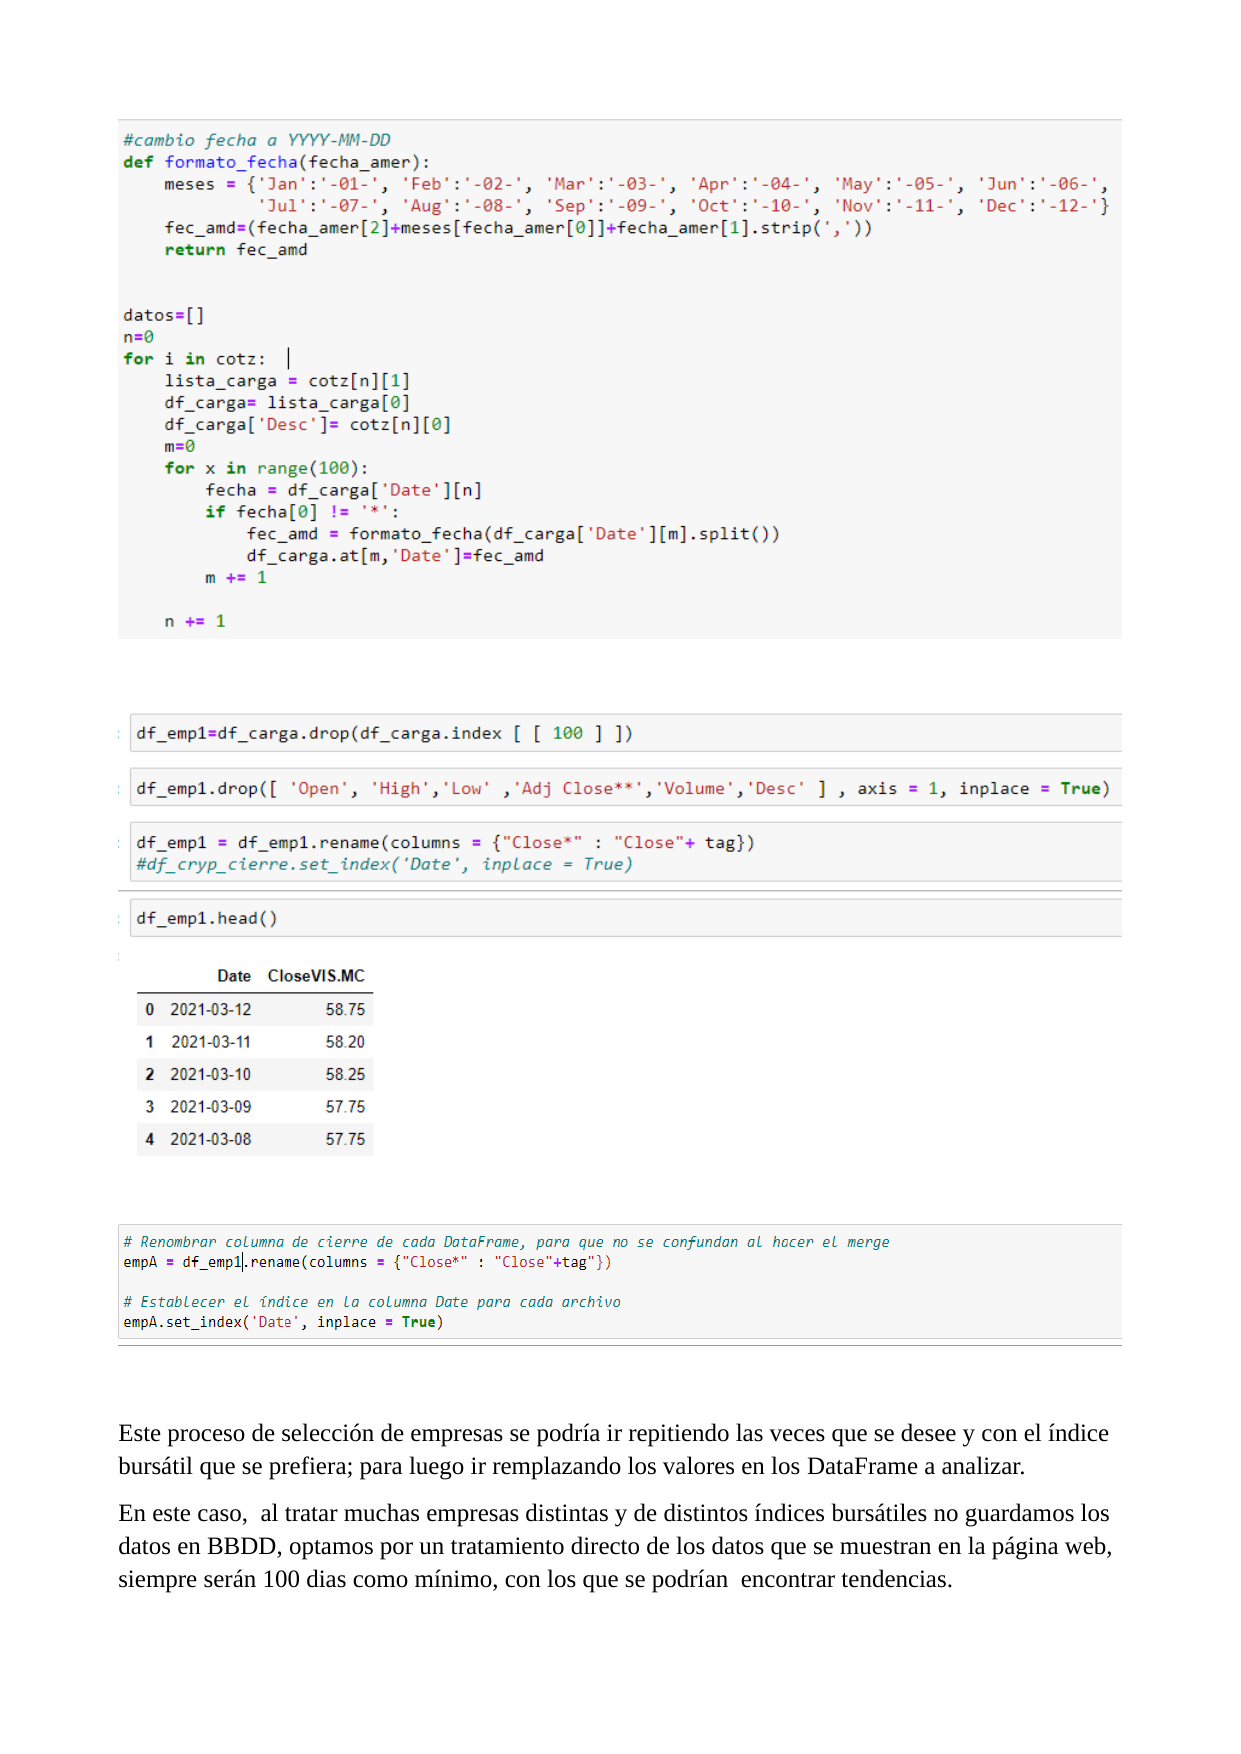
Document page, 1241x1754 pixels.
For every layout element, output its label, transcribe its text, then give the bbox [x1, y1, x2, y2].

text Este proceso de selección de empresas se podría ir repitiendo las veces que se desee y con el índice bursátil que se prefiera; para luego ir remplazando los valores en los DataFrame a analizar. [118, 1418, 1122, 1479]
picture [118, 704, 1123, 1157]
text En este caso, al tratar muchas empresas distintas y de distintos índices bursátiles no guardamos los datos en BBDD, optamos por un tratamiento directo de los datos que se muestran en la página web, siempre serán 100 dias como mínimo, con los que se podrían encontrar tendencias. [118, 1498, 1122, 1593]
picture [118, 118, 1123, 639]
picture [118, 1222, 1123, 1352]
